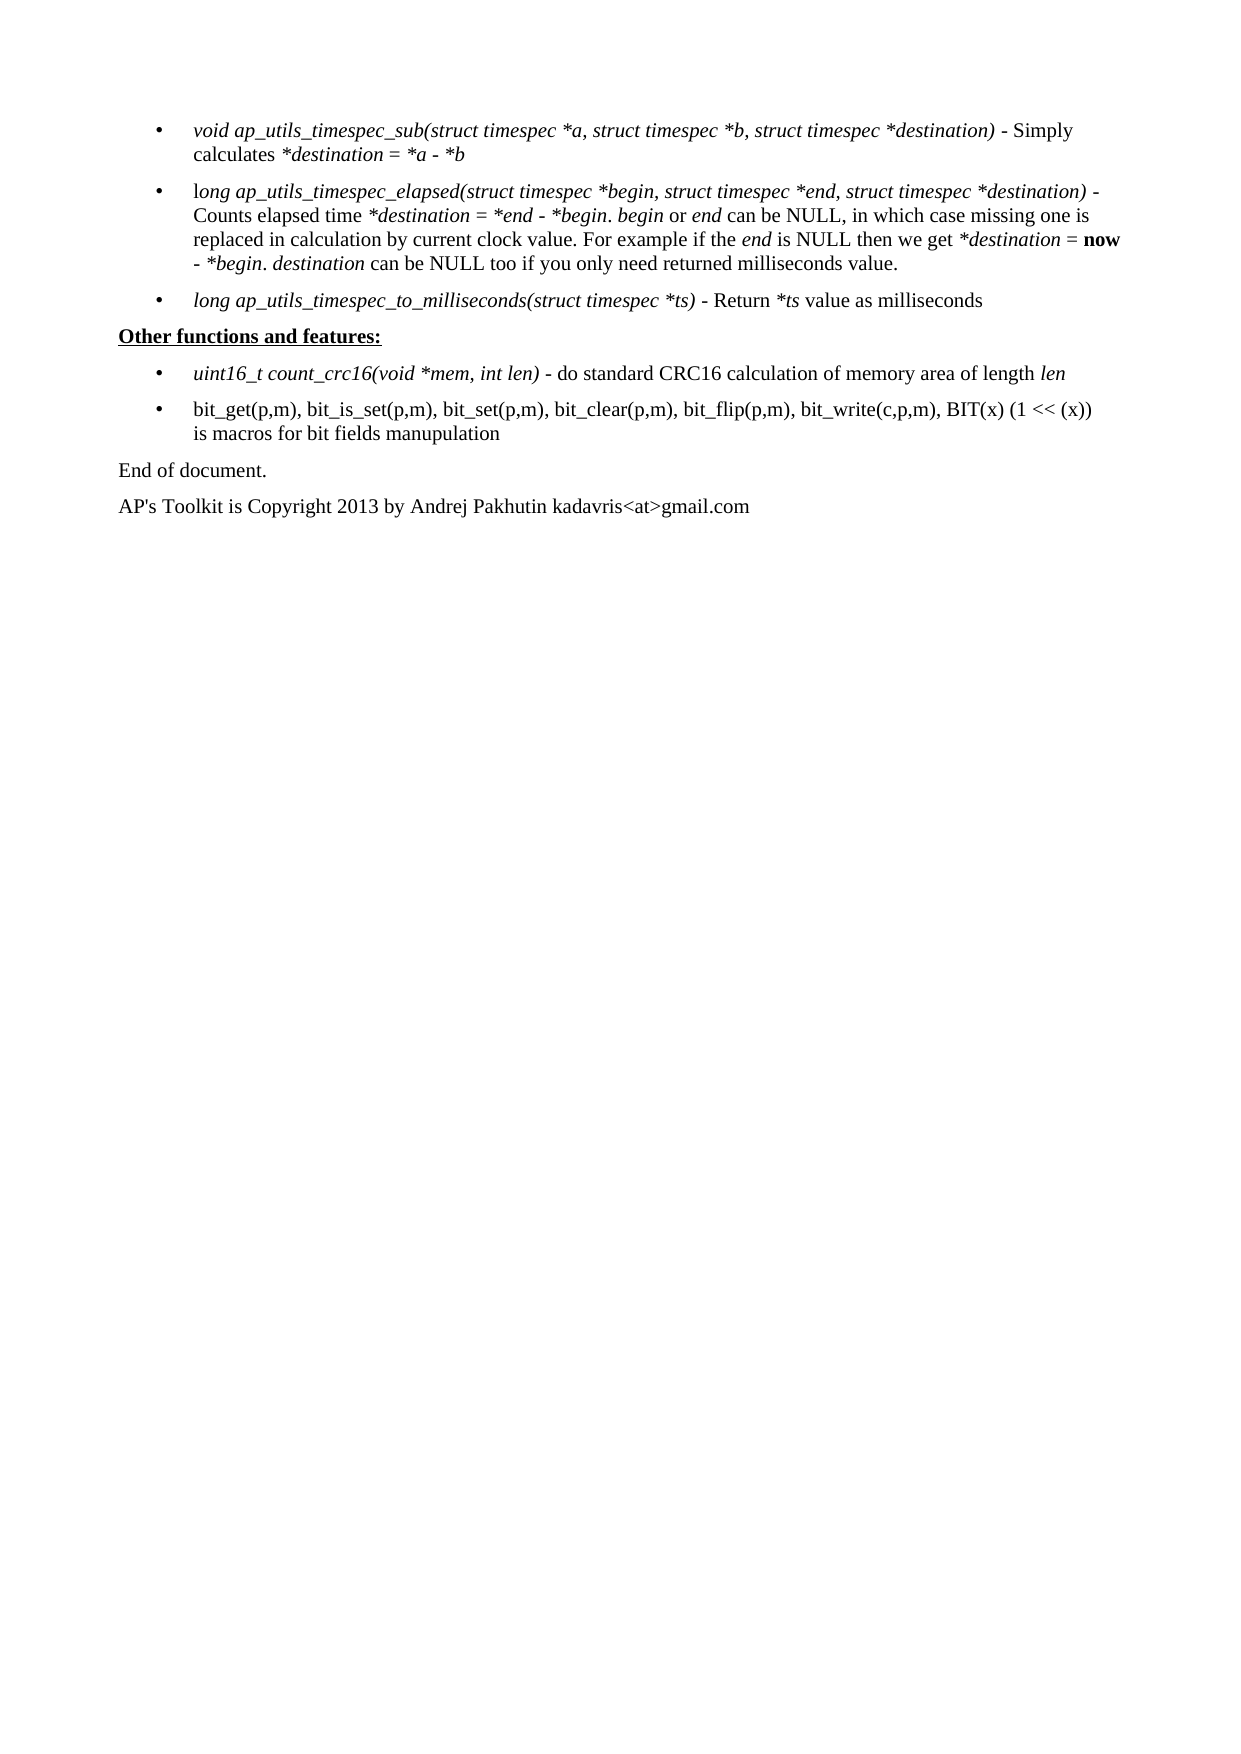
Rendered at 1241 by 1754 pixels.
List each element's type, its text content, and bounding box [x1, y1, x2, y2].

list long ap_utils_timespec_to_milliseconds(struct timespec *ts) - Return *ts value as milliseconds [156, 287, 1122, 312]
list bit_get(p,m), bit_is_set(p,m), bit_set(p,m), bit_clear(p,m), bit_flip(p,m), bit_write(c,p,m), BIT(x) (1 << (x)) is macros for bit fields manupulation [156, 397, 1122, 445]
text AP's Toolkit is Copyright 2013 by Andrej Pakhutin kadavris<at>gmail.com [118, 494, 1122, 518]
list void ap_utils_timespec_sub(struct timespec *a, struct timespec *b, struct timespec *destination) - Simply calculates *destination = *a - *b [156, 118, 1122, 166]
list uint16_t count_crc16(void *mem, int len) - do standard CRC16 calculation of memory area of length len [156, 361, 1122, 385]
text Other functions and features: [118, 324, 1122, 348]
list long ap_utils_timespec_elapsed(struct timespec *begin, struct timespec *end, struct timespec *destination) - Counts elapsed time *destination = *end - *begin. begin or end can be NULL, in which case missing one is replaced in calculation by current clock value. For example if the end is NULL then we get *destination = now - *begin. destination can be NULL too if you only need returned milliseconds value. [156, 179, 1122, 275]
text End of document. [118, 458, 1122, 482]
